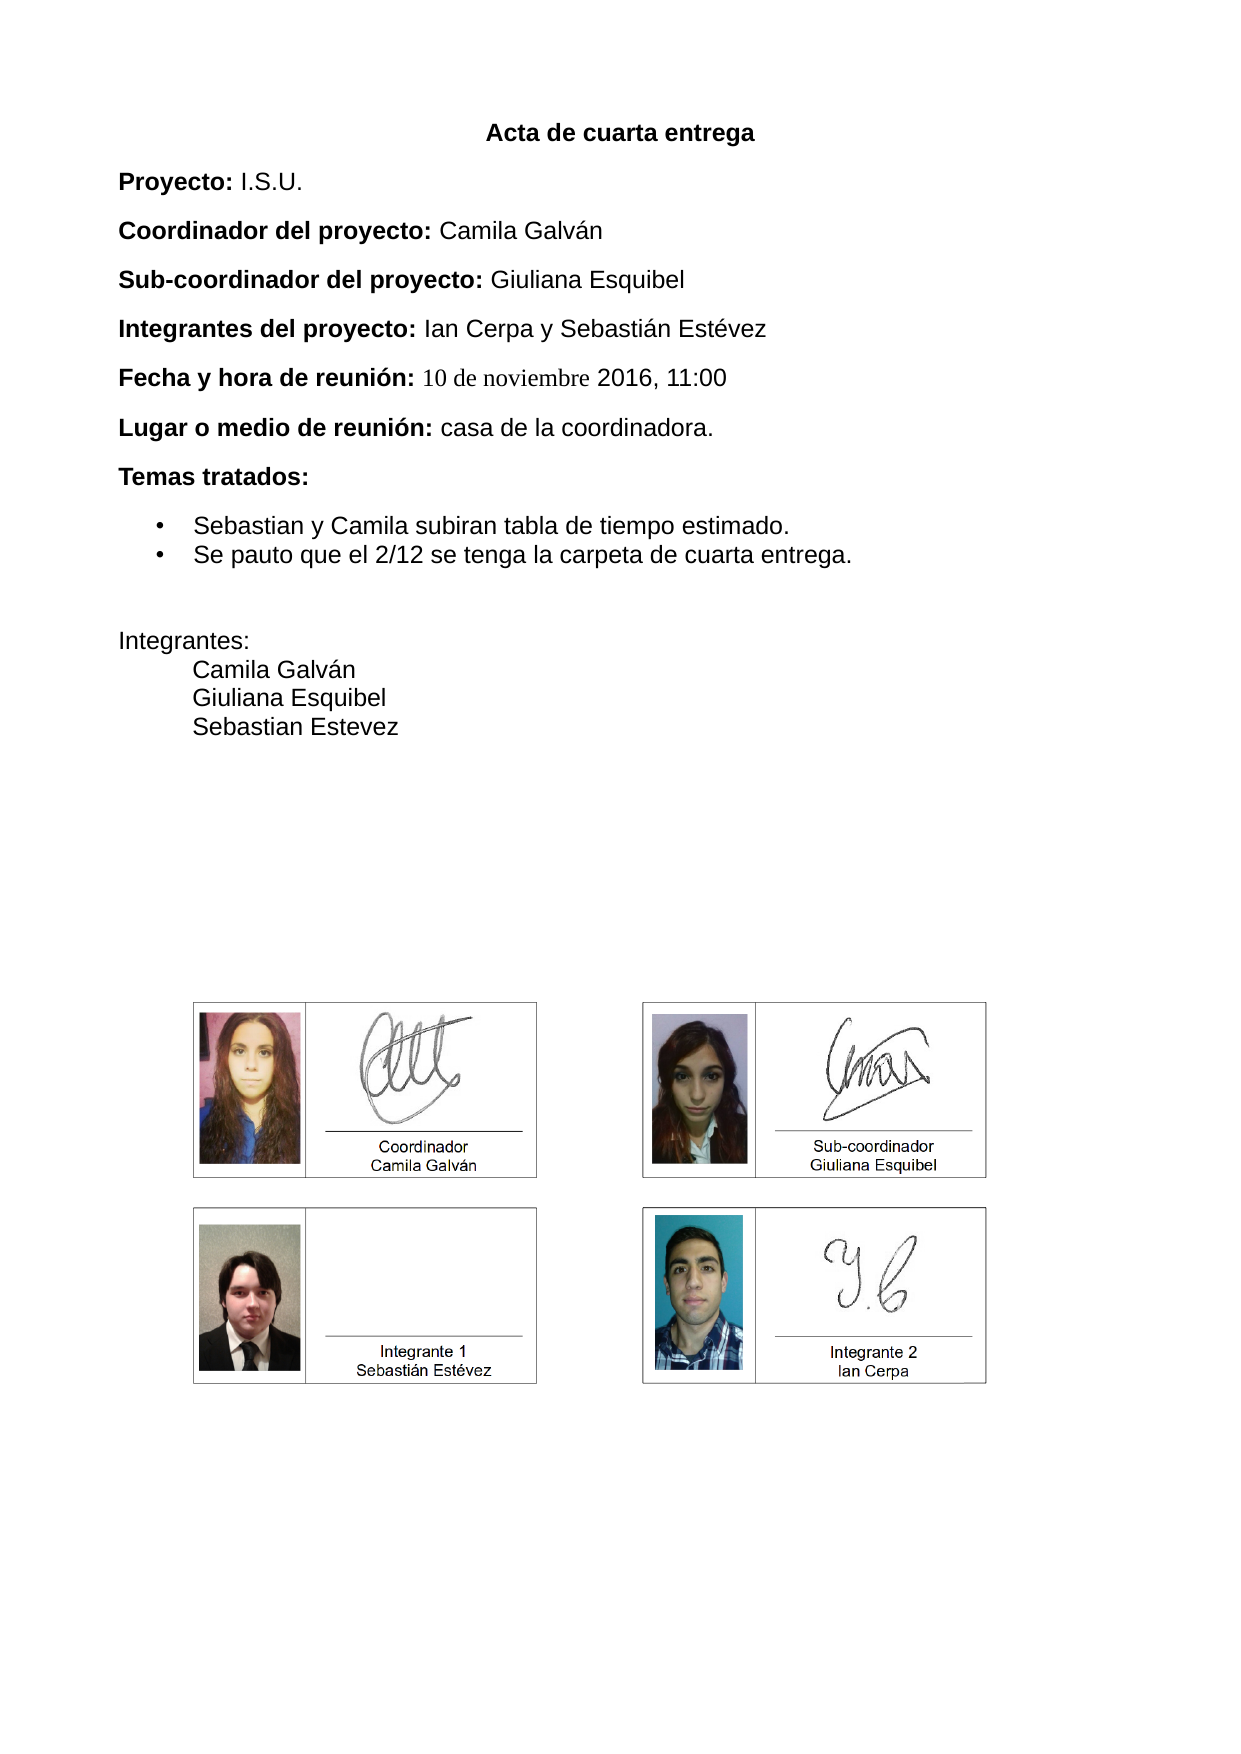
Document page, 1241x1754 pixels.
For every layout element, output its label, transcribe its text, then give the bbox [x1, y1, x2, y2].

text Coordinador del proyecto: Camila Galván [118, 216, 1122, 245]
picture [188, 997, 990, 1387]
text Giuliana Esquibel [118, 683, 1122, 712]
text Fecha y hora de reunión: 10 de noviembre 2016, 11:00 [118, 363, 1122, 392]
text Lugar o medio de reunión: casa de la coordinadora. [118, 413, 1122, 441]
text Sebastian Estevez [118, 712, 1122, 741]
text Camila Galván [118, 655, 1122, 683]
list Sebastian y Camila subiran tabla de tiempo estimado. [156, 511, 1122, 539]
text Proyecto: I.S.U. [118, 167, 1122, 196]
text Integrantes del proyecto: Ian Cerpa y Sebastián Estévez [118, 314, 1122, 343]
text Sub-coordinador del proyecto: Giuliana Esquibel [118, 265, 1122, 294]
text Temas tratados: [118, 462, 1122, 490]
list Se pauto que el 2/12 se tenga la carpeta de cuarta entrega. [156, 539, 1122, 568]
text Acta de cuarta entrega [118, 118, 1122, 147]
text Integrantes: [118, 626, 1122, 655]
